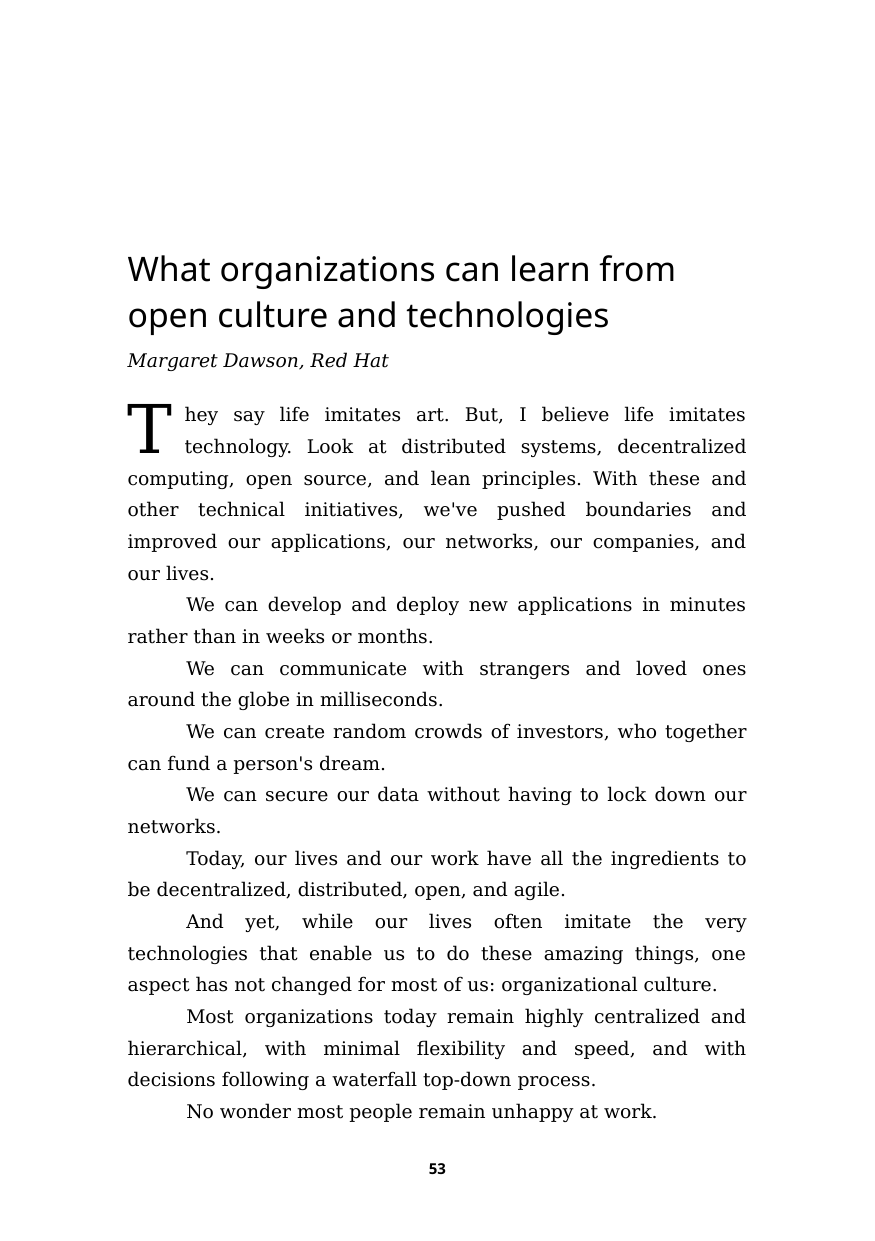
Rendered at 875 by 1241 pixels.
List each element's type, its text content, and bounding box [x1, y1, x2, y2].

text We can secure our data without having to lock down our networks. [127, 784, 747, 838]
text Most organizations today remain highly centralized and hierarchical, with minimal flexibility and speed, and with decisions following a waterfall top-down process. [127, 1006, 747, 1091]
subtitle What organizations can learn from open culture and technologies [127, 246, 747, 338]
text We can develop and deploy new applications in minutes rather than in weeks or months. [127, 594, 747, 648]
text They say life imitates art. But, I believe life imitates technology. Look at distributed systems, decentralized computing, open source, and lean principles. With these and other technical initiatives, we've pushed boundaries and improved our applications, our networks, our companies, and our lives. [127, 404, 747, 584]
text We can communicate with strangers and loved ones around the globe in milliseconds. [127, 658, 747, 711]
text And yet, while our lives often imitate the very technologies that enable us to do these amazing things, one aspect has not changed for most of us: organizational culture. [127, 911, 747, 996]
text Today, our lives and our work have all the ingredients to be decentralized, distributed, open, and agile. [127, 848, 747, 901]
text Margaret Dawson, Red Hat [127, 350, 747, 372]
text No wonder most people remain unhappy at work. [127, 1101, 747, 1123]
text We can create random crowds of investors, who together can fund a person's dream. [127, 721, 747, 774]
